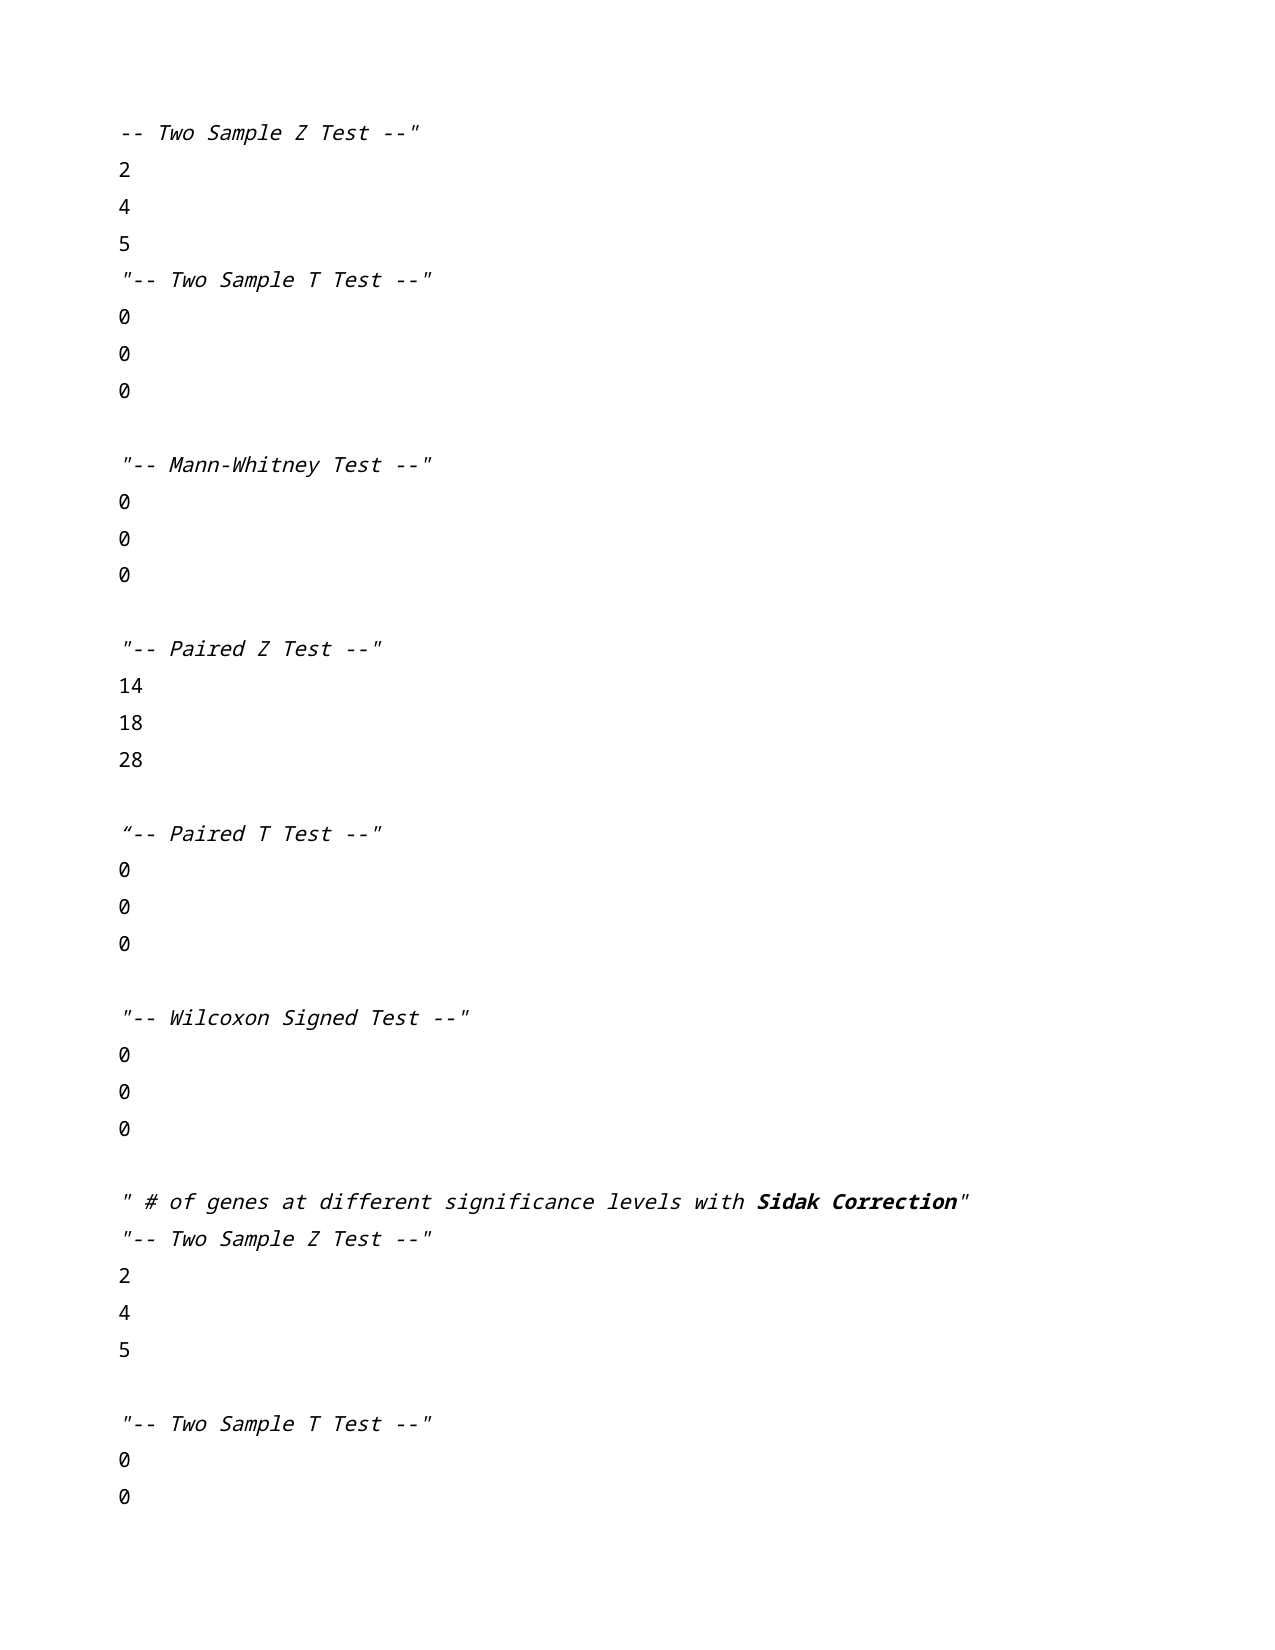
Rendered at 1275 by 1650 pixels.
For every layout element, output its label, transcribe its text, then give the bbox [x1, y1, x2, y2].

text 0 [118, 376, 1157, 405]
text 0 [118, 524, 1157, 552]
text “-- Paired T Test --" [118, 819, 1157, 847]
text 5 [118, 1335, 1157, 1363]
text 0 [118, 1077, 1157, 1105]
text 0 [118, 1446, 1157, 1474]
text "-- Paired Z Test --" [118, 634, 1157, 663]
text 0 [118, 892, 1157, 921]
text 4 [118, 1298, 1157, 1327]
text "-- Wilcoxon Signed Test --" [118, 1003, 1157, 1032]
text 14 [118, 671, 1157, 700]
text 5 [118, 229, 1157, 257]
text " # of genes at different significance levels with Sidak Correction" [118, 1187, 1157, 1216]
text 0 [118, 1114, 1157, 1142]
text 0 [118, 487, 1157, 515]
text 4 [118, 192, 1157, 220]
text 0 [118, 929, 1157, 958]
text "-- Two Sample T Test --" [118, 1409, 1157, 1437]
text 18 [118, 708, 1157, 737]
text "-- Two Sample Z Test --" [118, 1224, 1157, 1253]
text -- Two Sample Z Test --" [118, 118, 1157, 147]
text 2 [118, 1261, 1157, 1290]
text 0 [118, 1040, 1157, 1068]
text 0 [118, 339, 1157, 368]
text 0 [118, 561, 1157, 589]
text 0 [118, 302, 1157, 331]
text 0 [118, 1482, 1157, 1511]
text 28 [118, 745, 1157, 773]
text "-- Mann-Whitney Test --" [118, 450, 1157, 478]
text 2 [118, 155, 1157, 183]
text "-- Two Sample T Test --" [118, 266, 1157, 294]
text 0 [118, 856, 1157, 884]
